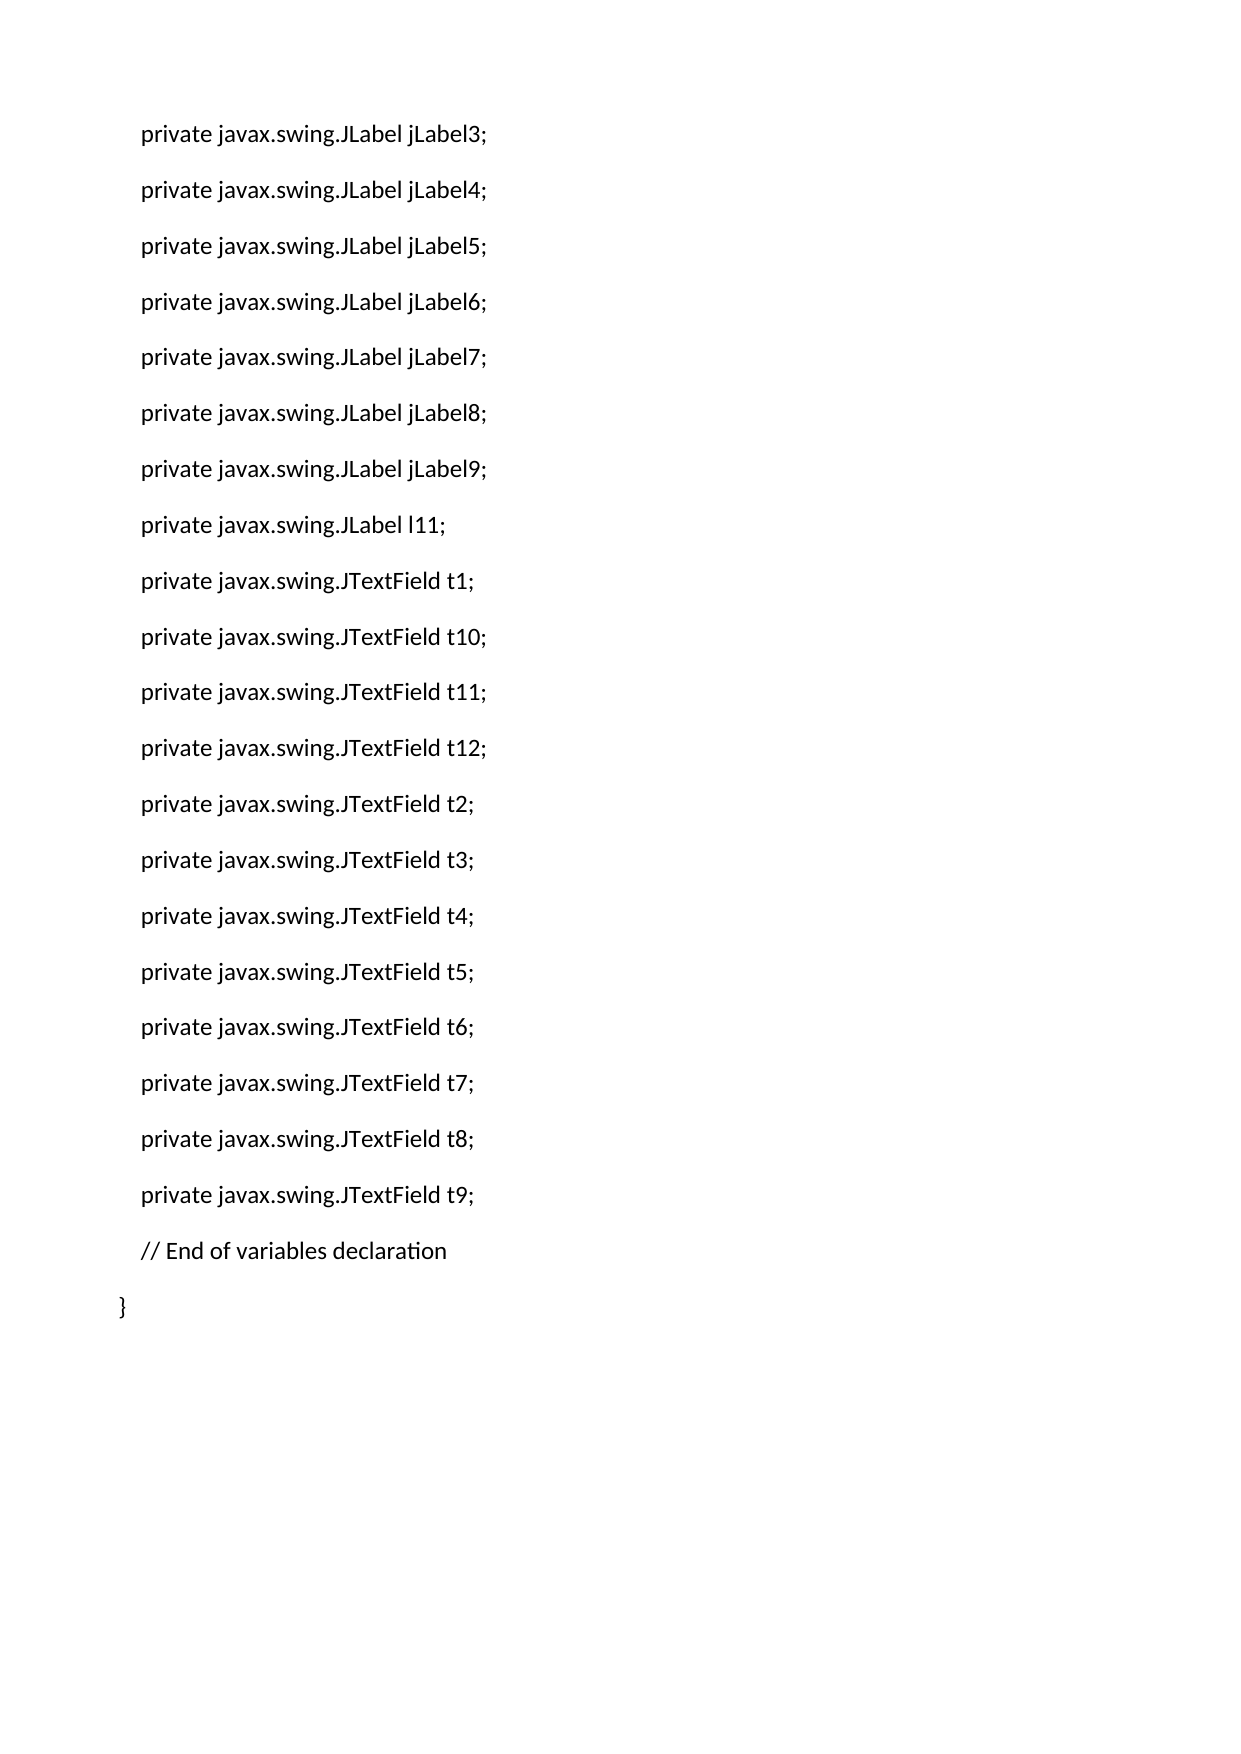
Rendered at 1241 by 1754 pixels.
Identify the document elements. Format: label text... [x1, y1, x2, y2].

text private javax.swing.JTextField t9; [118, 1179, 1122, 1209]
text private javax.swing.JLabel jLabel3; [118, 118, 1122, 149]
text private javax.swing.JTextField t7; [118, 1067, 1122, 1098]
text // End of variables declaration [118, 1235, 1122, 1265]
text private javax.swing.JLabel jLabel9; [118, 453, 1122, 484]
text private javax.swing.JTextField t12; [118, 732, 1122, 763]
text private javax.swing.JLabel jLabel7; [118, 341, 1122, 372]
text private javax.swing.JLabel jLabel5; [118, 230, 1122, 260]
text private javax.swing.JTextField t5; [118, 956, 1122, 986]
text private javax.swing.JLabel jLabel6; [118, 286, 1122, 316]
text private javax.swing.JLabel jLabel8; [118, 397, 1122, 428]
text private javax.swing.JTextField t6; [118, 1011, 1122, 1042]
text private javax.swing.JTextField t1; [118, 565, 1122, 595]
text private javax.swing.JTextField t10; [118, 621, 1122, 651]
text private javax.swing.JTextField t3; [118, 844, 1122, 874]
text private javax.swing.JTextField t2; [118, 788, 1122, 819]
text private javax.swing.JLabel jLabel4; [118, 174, 1122, 204]
text private javax.swing.JTextField t8; [118, 1123, 1122, 1154]
text } [118, 1291, 1122, 1321]
text private javax.swing.JTextField t11; [118, 676, 1122, 707]
text private javax.swing.JTextField t4; [118, 900, 1122, 930]
text private javax.swing.JLabel l11; [118, 509, 1122, 539]
